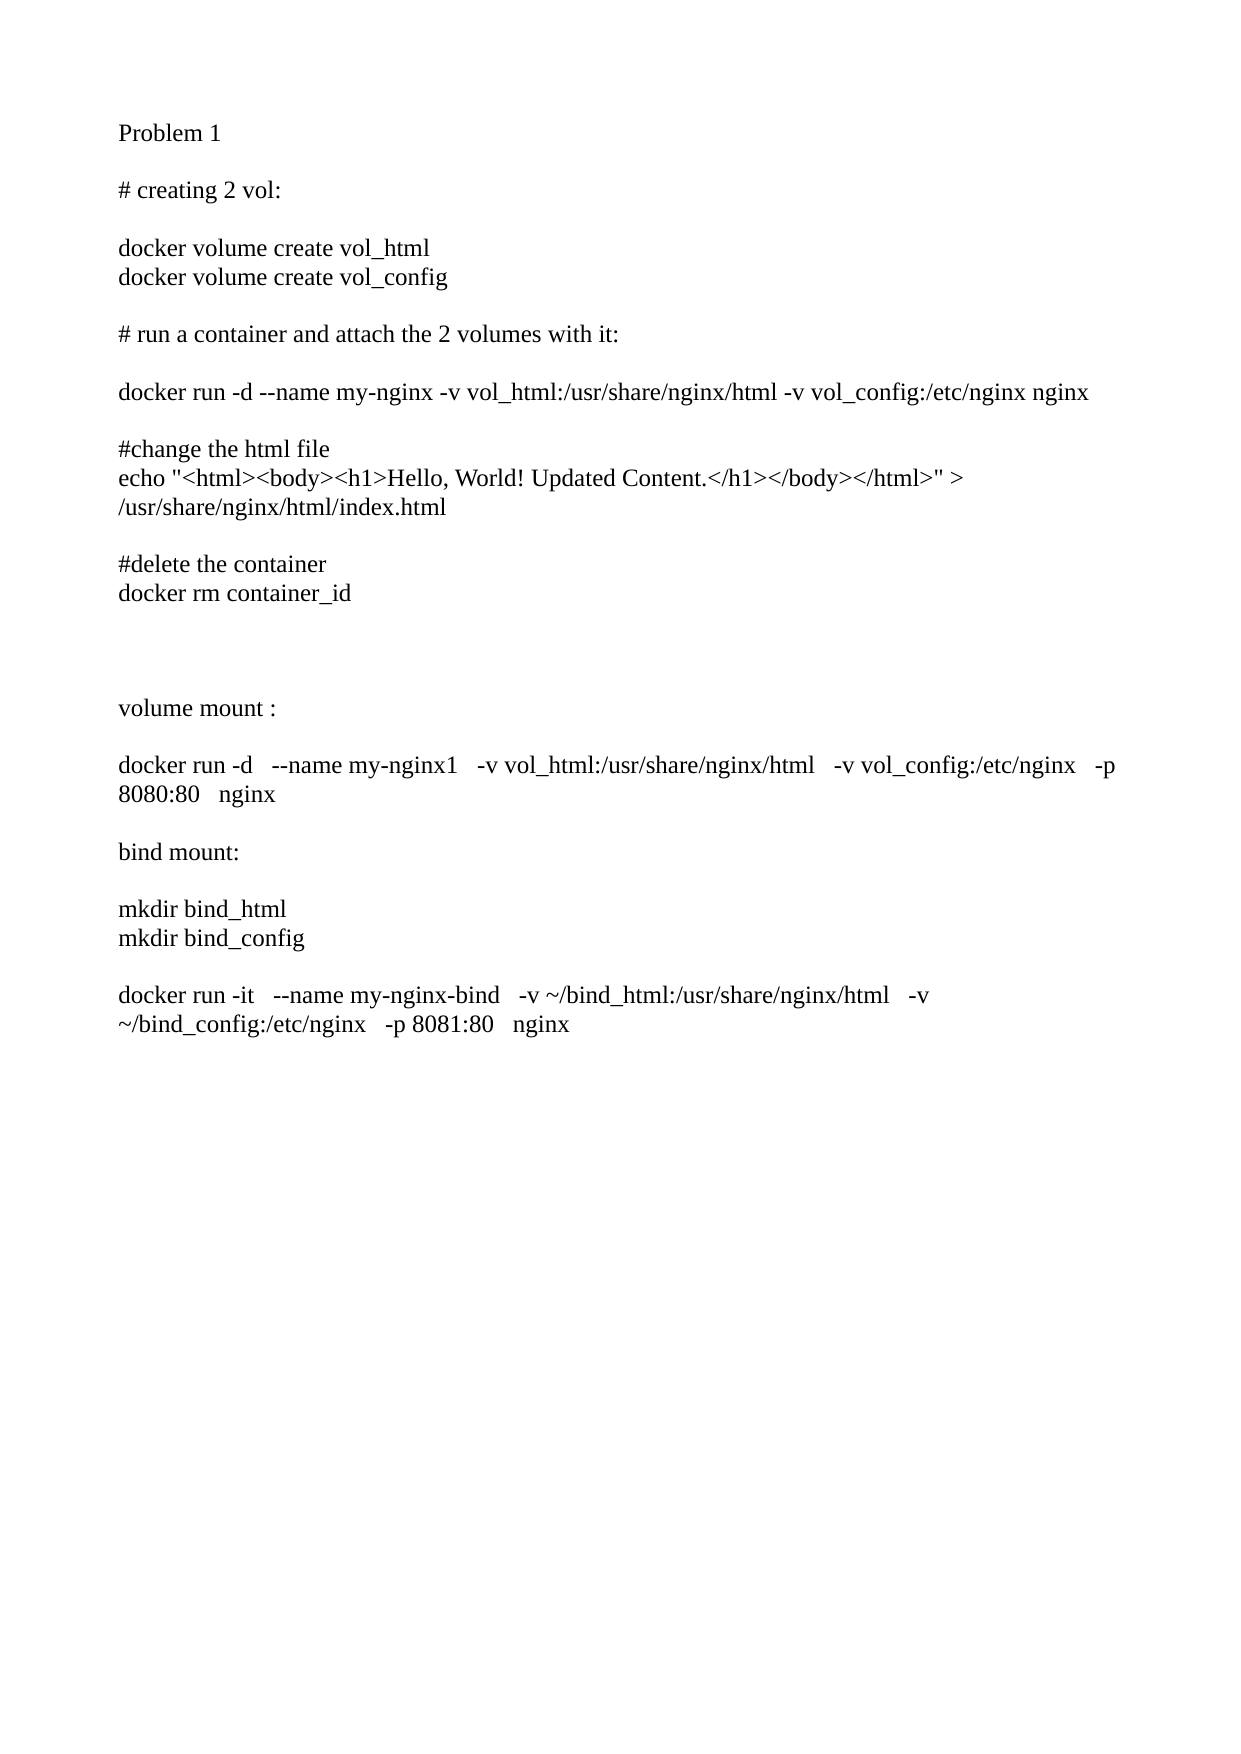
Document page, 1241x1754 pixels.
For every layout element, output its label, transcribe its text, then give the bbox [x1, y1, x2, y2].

text # creating 2 vol: [118, 176, 1122, 204]
text #change the html file [118, 434, 1122, 463]
text volume mount : [118, 693, 1122, 722]
text Problem 1 [118, 118, 1122, 147]
text docker volume create vol_html [118, 233, 1122, 262]
text echo "<html><body><h1>Hello, World! Updated Content.</h1></body></html>" > /usr/share/nginx/html/index.html [118, 463, 1122, 521]
text mkdir bind_config [118, 923, 1122, 952]
text bind mount: [118, 837, 1122, 866]
text #delete the container [118, 549, 1122, 578]
text docker run -d --name my-nginx1 -v vol_html:/usr/share/nginx/html -v vol_config:/etc/nginx -p 8080:80 nginx [118, 751, 1122, 808]
text docker run -d --name my-nginx -v vol_html:/usr/share/nginx/html -v vol_config:/etc/nginx nginx [118, 377, 1122, 406]
text docker run -it --name my-nginx-bind -v ~/bind_html:/usr/share/nginx/html -v ~/bind_config:/etc/nginx -p 8081:80 nginx [118, 981, 1122, 1038]
text docker volume create vol_config [118, 262, 1122, 291]
text docker rm container_id [118, 578, 1122, 607]
text mkdir bind_html [118, 894, 1122, 923]
text # run a container and attach the 2 volumes with it: [118, 319, 1122, 348]
